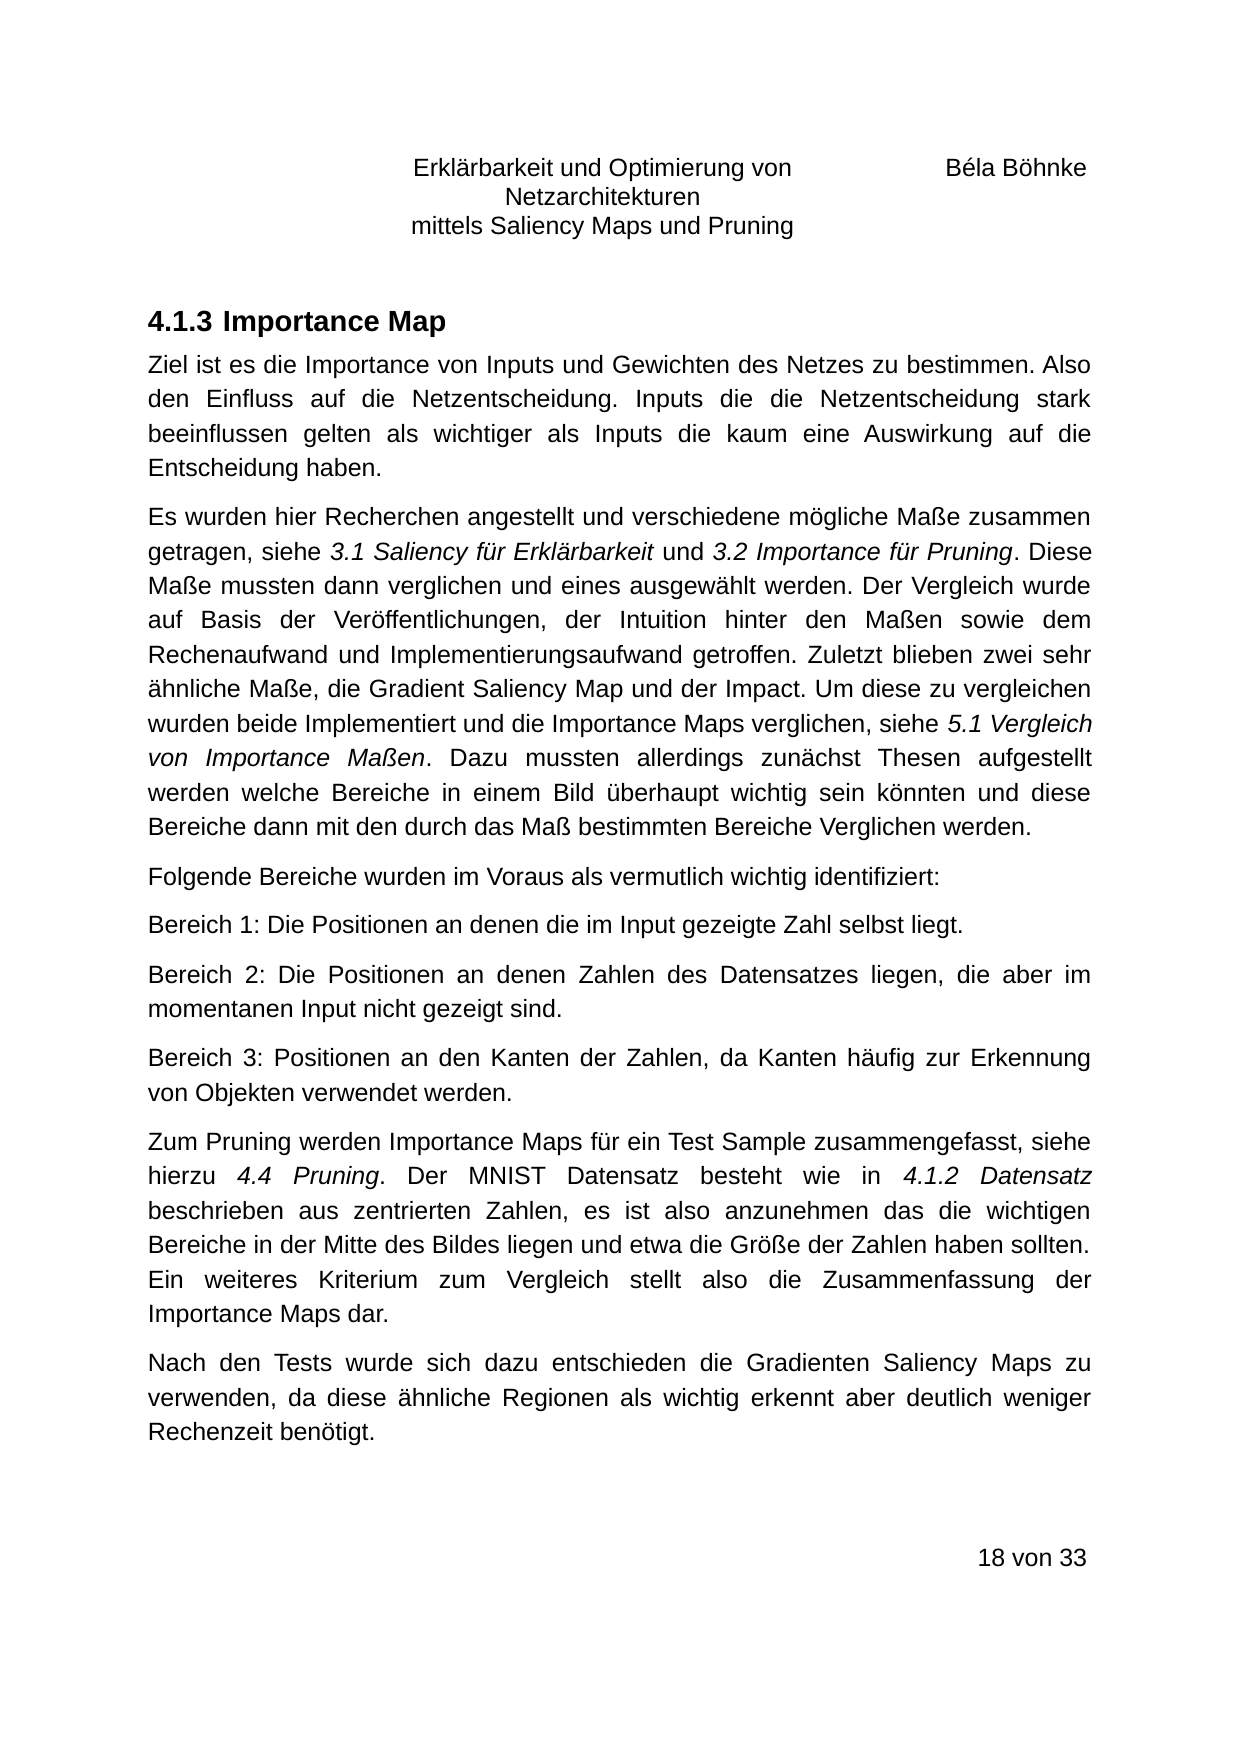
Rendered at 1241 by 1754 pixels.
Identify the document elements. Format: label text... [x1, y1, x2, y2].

text Folgende Bereiche wurden im Voraus als vermutlich wichtig identifiziert: [148, 861, 1093, 890]
text Es wurden hier Recherchen angestellt und verschiedene mögliche Maße zusammen getragen, siehe 3.1 Saliency für Erklärbarkeit und 3.2 Importance für Pruning. Diese Maße mussten dann verglichen und eines ausgewählt werden. Der Vergleich wurde auf Basis der Veröffentlichungen, der Intuition hinter den Maßen sowie dem Rechenaufwand und Implementierungsaufwand getroffen. Zuletzt blieben zwei sehr ähnliche Maße, die Gradient Saliency Map und der Impact. Um diese zu vergleichen wurden beide Implementiert und die Importance Maps verglichen, siehe 5.1 Vergleich von Importance Maßen. Dazu mussten allerdings zunächst Thesen aufgestellt werden welche Bereiche in einem Bild überhaupt wichtig sein könnten und diese Bereiche dann mit den durch das Maß bestimmten Bereiche Verglichen werden. [148, 502, 1093, 841]
text Zum Pruning werden Importance Maps für ein Test Sample zusammengefasst, siehe hierzu 4.4 Pruning. Der MNIST Datensatz besteht wie in 4.1.2 Datensatz beschrieben aus zentrierten Zahlen, es ist also anzunehmen das die wichtigen Bereiche in der Mitte des Bildes liegen und etwa die Größe der Zahlen haben sollten. Ein weiteres Kriterium zum Vergleich stellt also die Zusammenfassung der Importance Maps dar. [148, 1127, 1093, 1328]
text Bereich 3: Positionen an den Kanten der Zahlen, da Kanten häufig zur Erkennung von Objekten verwendet werden. [148, 1043, 1093, 1106]
text Bereich 2: Die Positionen an denen Zahlen des Datensatzes liegen, die aber im momentanen Input nicht gezeigt sind. [148, 959, 1093, 1023]
subtitle Importance Map [148, 303, 1093, 337]
text Bereich 1: Die Positionen an denen die im Input gezeigte Zahl selbst liegt. [148, 911, 1093, 939]
text Nach den Tests wurde sich dazu entschieden die Gradienten Saliency Maps zu verwenden, da diese ähnliche Regionen als wichtig erkennt aber deutlich weniger Rechenzeit benötigt. [148, 1348, 1093, 1446]
text Ziel ist es die Importance von Inputs und Gewichten des Netzes zu bestimmen. Also den Einfluss auf die Netzentscheidung. Inputs die die Netzentscheidung stark beeinflussen gelten als wichtiger als Inputs die kaum eine Auswirkung auf die Entscheidung haben. [148, 349, 1093, 482]
